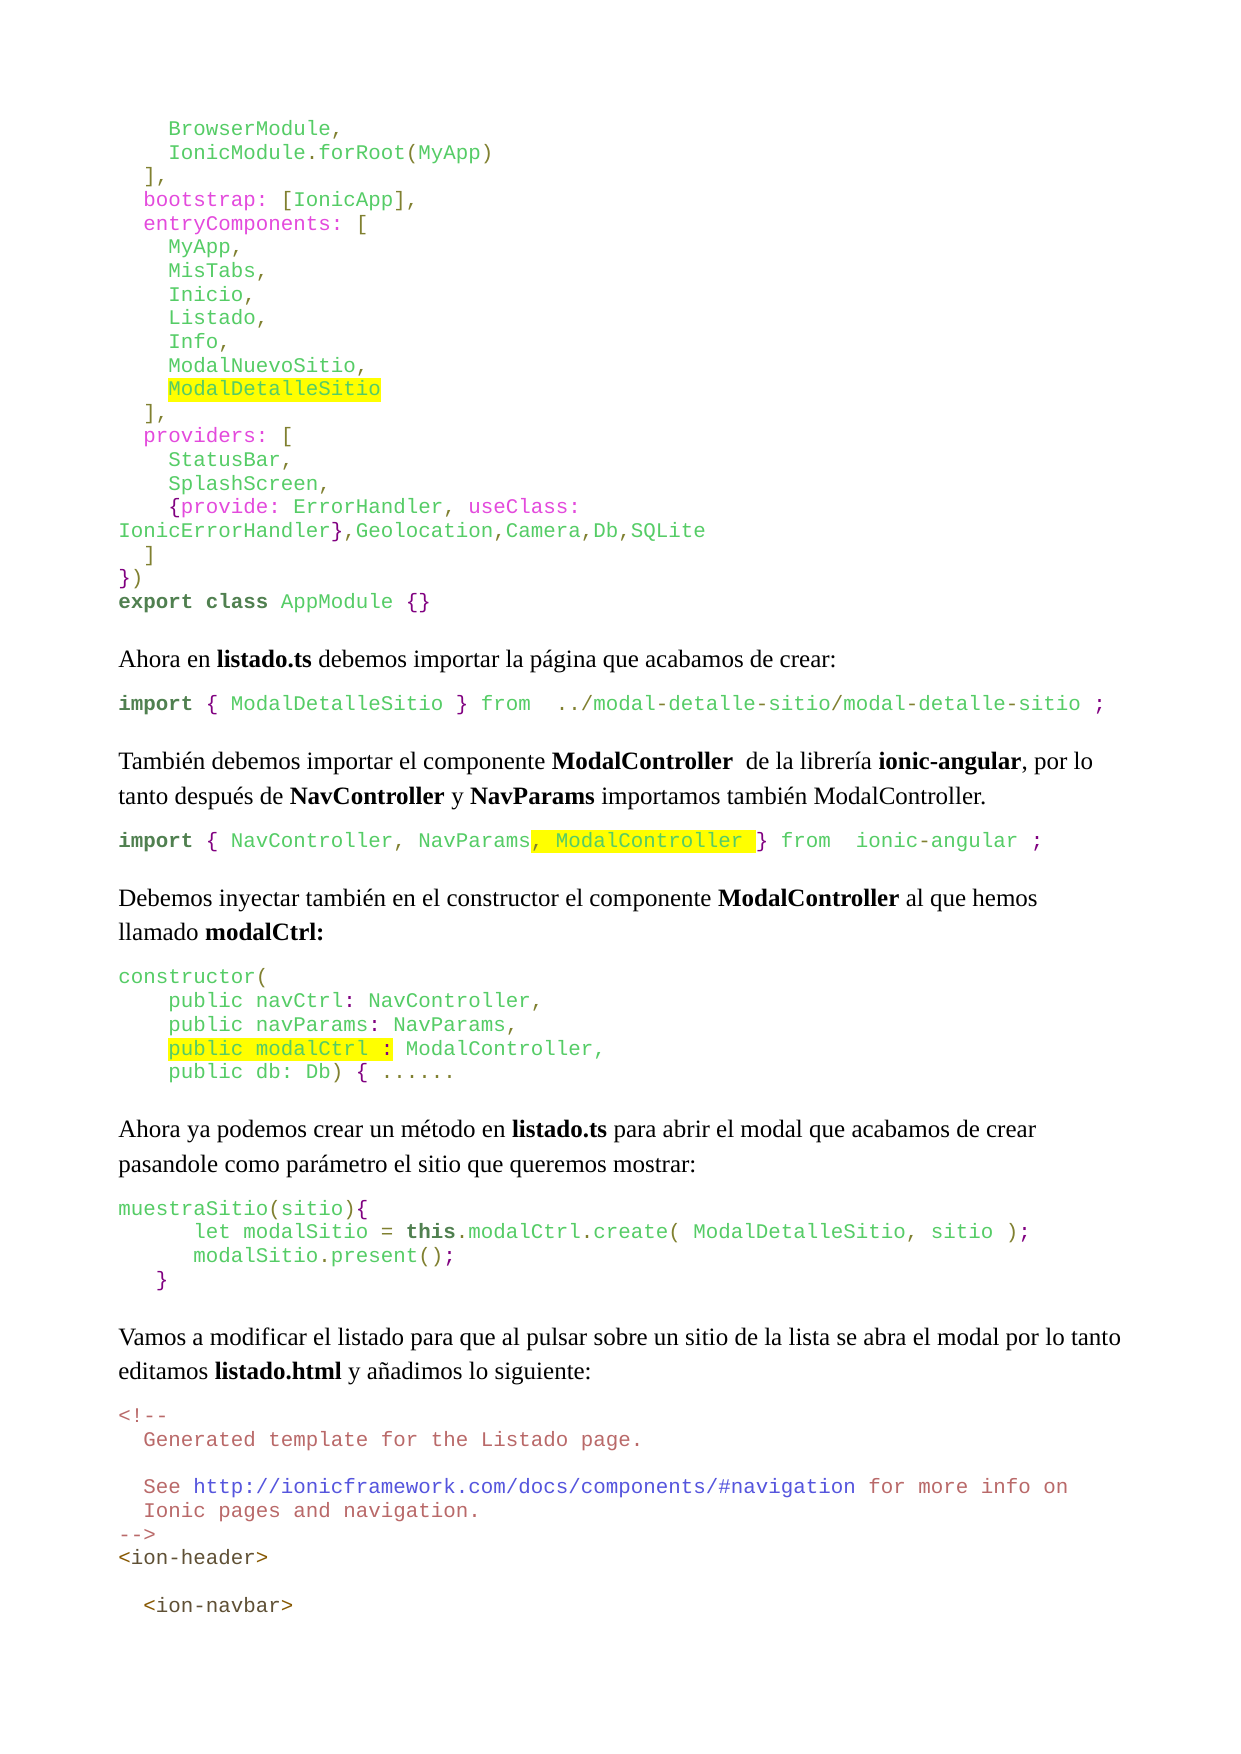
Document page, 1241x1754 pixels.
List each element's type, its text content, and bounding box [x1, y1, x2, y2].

text }) [118, 567, 1122, 591]
text SplashScreen, [118, 473, 1122, 496]
text Vamos a modificar el listado para que al pulsar sobre un sitio de la lista se abra el modal por lo tanto editamos listado.html y añadimos lo siguiente: [118, 1322, 1122, 1385]
text import { ModalDetalleSitio } from '../modal-detalle-sitio/modal-detalle-sitio'; [118, 693, 1122, 717]
text <ion-navbar> [118, 1594, 1122, 1618]
text public navParams: NavParams, [118, 1014, 1122, 1037]
text MisTabs, [118, 260, 1122, 284]
text } [118, 1269, 1122, 1292]
text modalSitio.present(); [118, 1245, 1122, 1269]
text {provide: ErrorHandler, useClass: IonicErrorHandler},Geolocation,Camera,Db,SQLite [118, 496, 1122, 544]
text muestraSitio(sitio){ [118, 1198, 1122, 1221]
text <ion-header> [118, 1547, 1122, 1571]
text ], [118, 402, 1122, 426]
text Listado, [118, 307, 1122, 331]
text StatusBar, [118, 449, 1122, 473]
text providers: [ [118, 426, 1122, 449]
text ], [118, 165, 1122, 189]
text constructor( [118, 967, 1122, 990]
text Info, [118, 331, 1122, 354]
text let modalSitio = this.modalCtrl.create( ModalDetalleSitio, sitio ); [118, 1221, 1122, 1245]
text Debemos inyectar también en el constructor el componente ModalController al que hemos llamado modalCtrl: [118, 883, 1122, 946]
text public db: Db) { ...... [118, 1061, 1122, 1085]
text public navCtrl: NavController, [118, 990, 1122, 1014]
text BrowserModule, [118, 118, 1122, 142]
text ] [118, 544, 1122, 567]
text --> [118, 1524, 1122, 1547]
text public modalCtrl : ModalController, [118, 1037, 1122, 1061]
text Ahora ya podemos crear un método en listado.ts para abrir el modal que acabamos de crear pasandole como parámetro el sitio que queremos mostrar: [118, 1114, 1122, 1177]
text IonicModule.forRoot(MyApp) [118, 142, 1122, 165]
text También debemos importar el componente ModalController de la librería ionic-angular, por lo tanto después de NavController y NavParams importamos también ModalController. [118, 746, 1122, 809]
text ModalNuevoSitio, [118, 354, 1122, 378]
text bootstrap: [IonicApp], [118, 189, 1122, 213]
text Ahora en listado.ts debemos importar la página que acabamos de crear: [118, 644, 1122, 673]
text Generated template for the Listado page. [118, 1429, 1122, 1453]
text import { NavController, NavParams, ModalController } from 'ionic-angular'; [118, 830, 1122, 853]
text <!-- [118, 1405, 1122, 1429]
text ModalDetalleSitio [118, 378, 1122, 402]
text Ionic pages and navigation. [118, 1500, 1122, 1524]
text See http://ionicframework.com/docs/components/#navigation for more info on [118, 1476, 1122, 1500]
text entryComponents: [ [118, 213, 1122, 236]
text Inicio, [118, 284, 1122, 307]
text MyApp, [118, 236, 1122, 260]
text export class AppModule {} [118, 591, 1122, 615]
